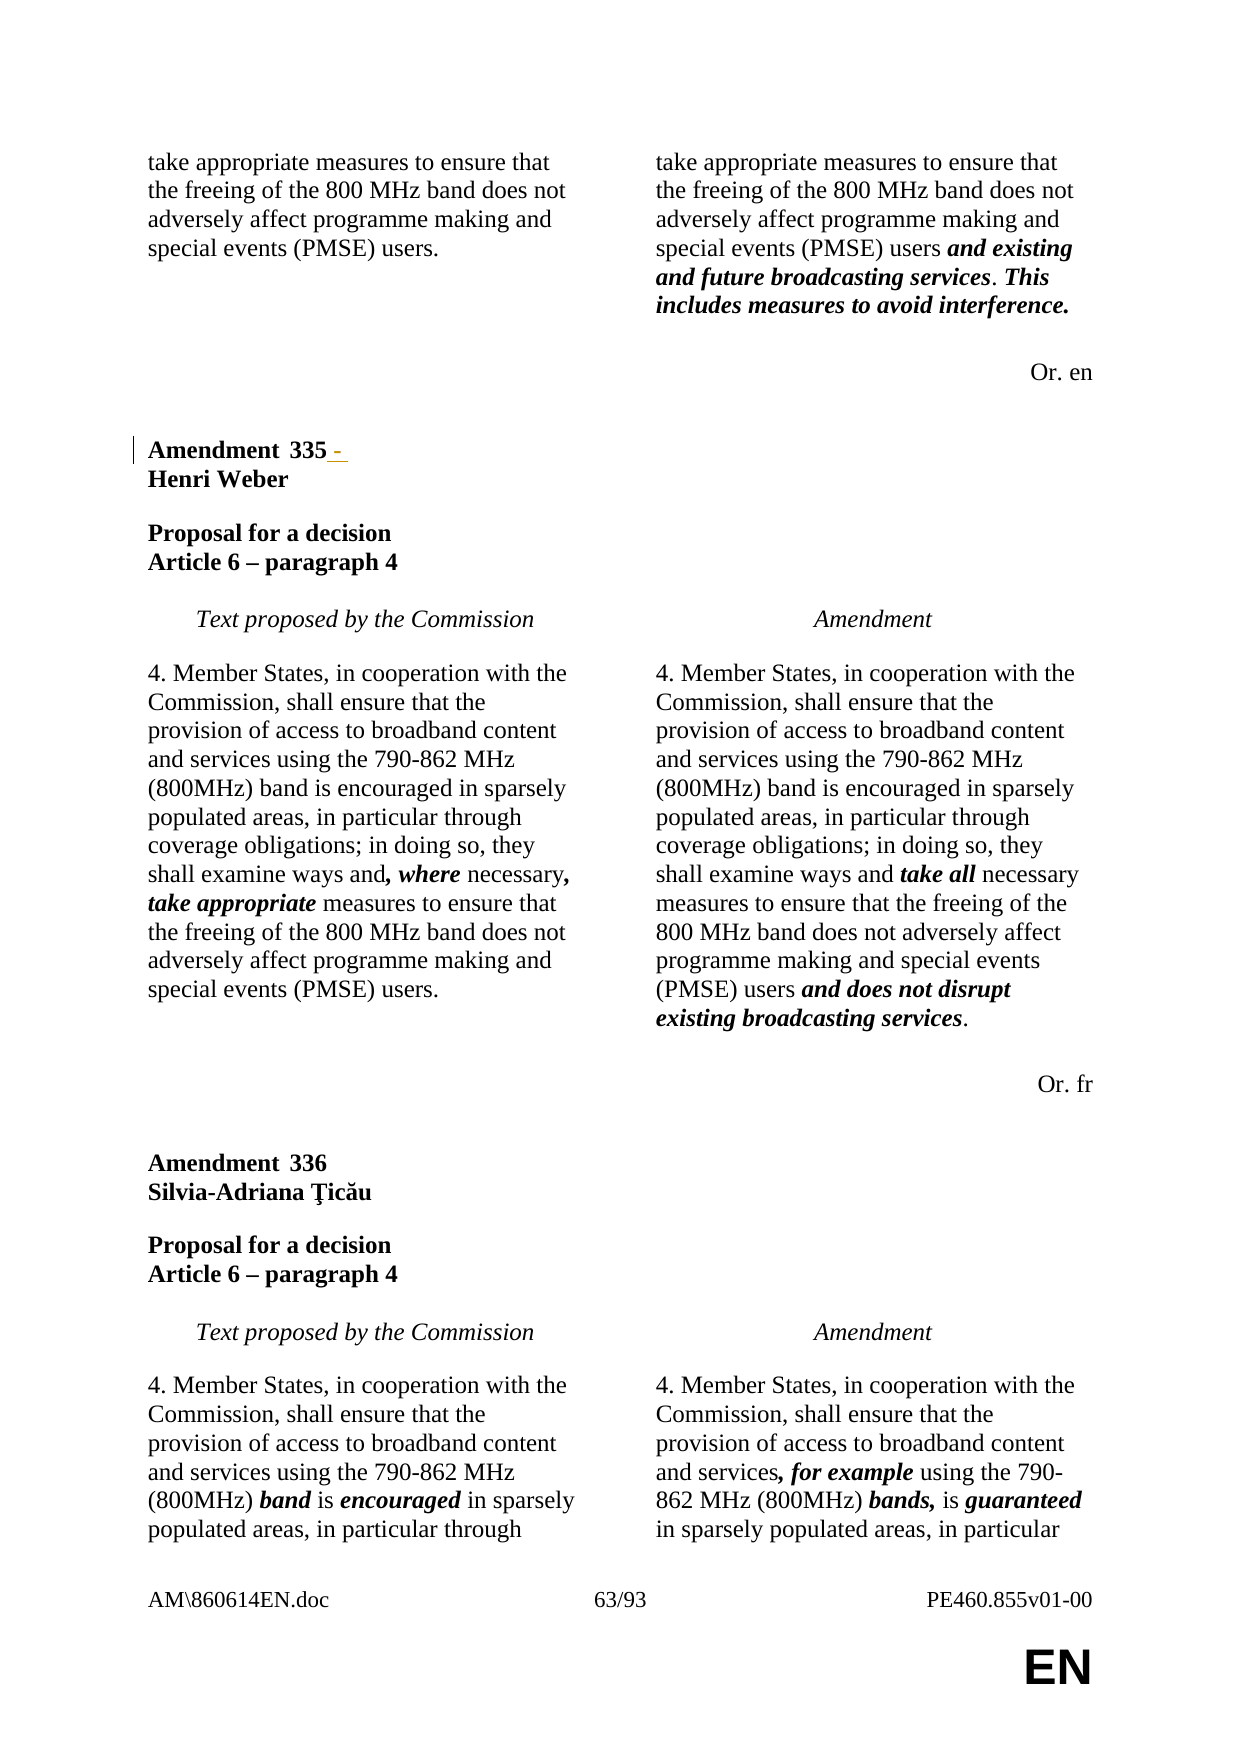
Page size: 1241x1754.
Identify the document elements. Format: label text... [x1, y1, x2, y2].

text <DocAmend>Proposal for a decision</DocAmend> [148, 518, 1093, 547]
text <Amend>Amendment <NumAm>335 - </NumAm> [148, 436, 1093, 464]
table_header [112, 1288, 1128, 1317]
table_cell take appropriate measures to ensure that the freeing of the 800 MHz band does not adversely affect programme making and special events (PMSE) users. [112, 147, 620, 332]
table_cell Amendment [620, 604, 1128, 658]
table_cell Text proposed by the Commission [112, 1317, 620, 1371]
text <Article>Article 6 – paragraph 4 </Article> [148, 1259, 1093, 1288]
table_cell 4. Member States, in cooperation with the Commission, shall ensure that the provision of access to broadband content and services using the 790-862 MHz (800MHz) band is encouraged in sparsely populated areas, in particular through [112, 1371, 620, 1543]
text Or. <Original>{FR}fr</Original> [148, 1069, 1093, 1098]
text <Amend>Amendment <NumAm>336</NumAm> [148, 1148, 1093, 1177]
table_cell 4. Member States, in cooperation with the Commission, shall ensure that the provision of access to broadband content and services using the 790-862 MHz (800MHz) band is encouraged in sparsely populated areas, in particular through coverage obligations; in doing so, they shall examine ways and, where necessary, take appropriate measures to ensure that the freeing of the 800 MHz band does not adversely affect programme making and special events (PMSE) users. [112, 658, 620, 1044]
text <Members>Silvia-Adriana Ţicău</Members> [148, 1177, 1093, 1206]
table_cell 4. Member States, in cooperation with the Commission, shall ensure that the provision of access to broadband content and services, for example using the 790-862 MHz (800MHz) bands, is guaranteed in sparsely populated areas, in particular [620, 1371, 1128, 1543]
text <Members>Henri Weber</Members> [148, 464, 1093, 493]
table_cell Text proposed by the Commission [112, 604, 620, 658]
text <Article>Article 6 – paragraph 4 </Article> [148, 547, 1093, 576]
text <DocAmend>Proposal for a decision</DocAmend> [148, 1231, 1093, 1259]
table_cell take appropriate measures to ensure that the freeing of the 800 MHz band does not adversely affect programme making and special events (PMSE) users and existing and future broadcasting services. This includes measures to avoid interference. [620, 147, 1128, 332]
table_cell Amendment [620, 1317, 1128, 1371]
table_header [112, 576, 1128, 604]
text Or. <Original>{EN}en</Original> [148, 357, 1093, 386]
table_cell 4. Member States, in cooperation with the Commission, shall ensure that the provision of access to broadband content and services using the 790-862 MHz (800MHz) band is encouraged in sparsely populated areas, in particular through coverage obligations; in doing so, they shall examine ways and take all necessary measures to ensure that the freeing of the 800 MHz band does not adversely affect programme making and special events (PMSE) users and does not disrupt existing broadcasting services. [620, 658, 1128, 1044]
